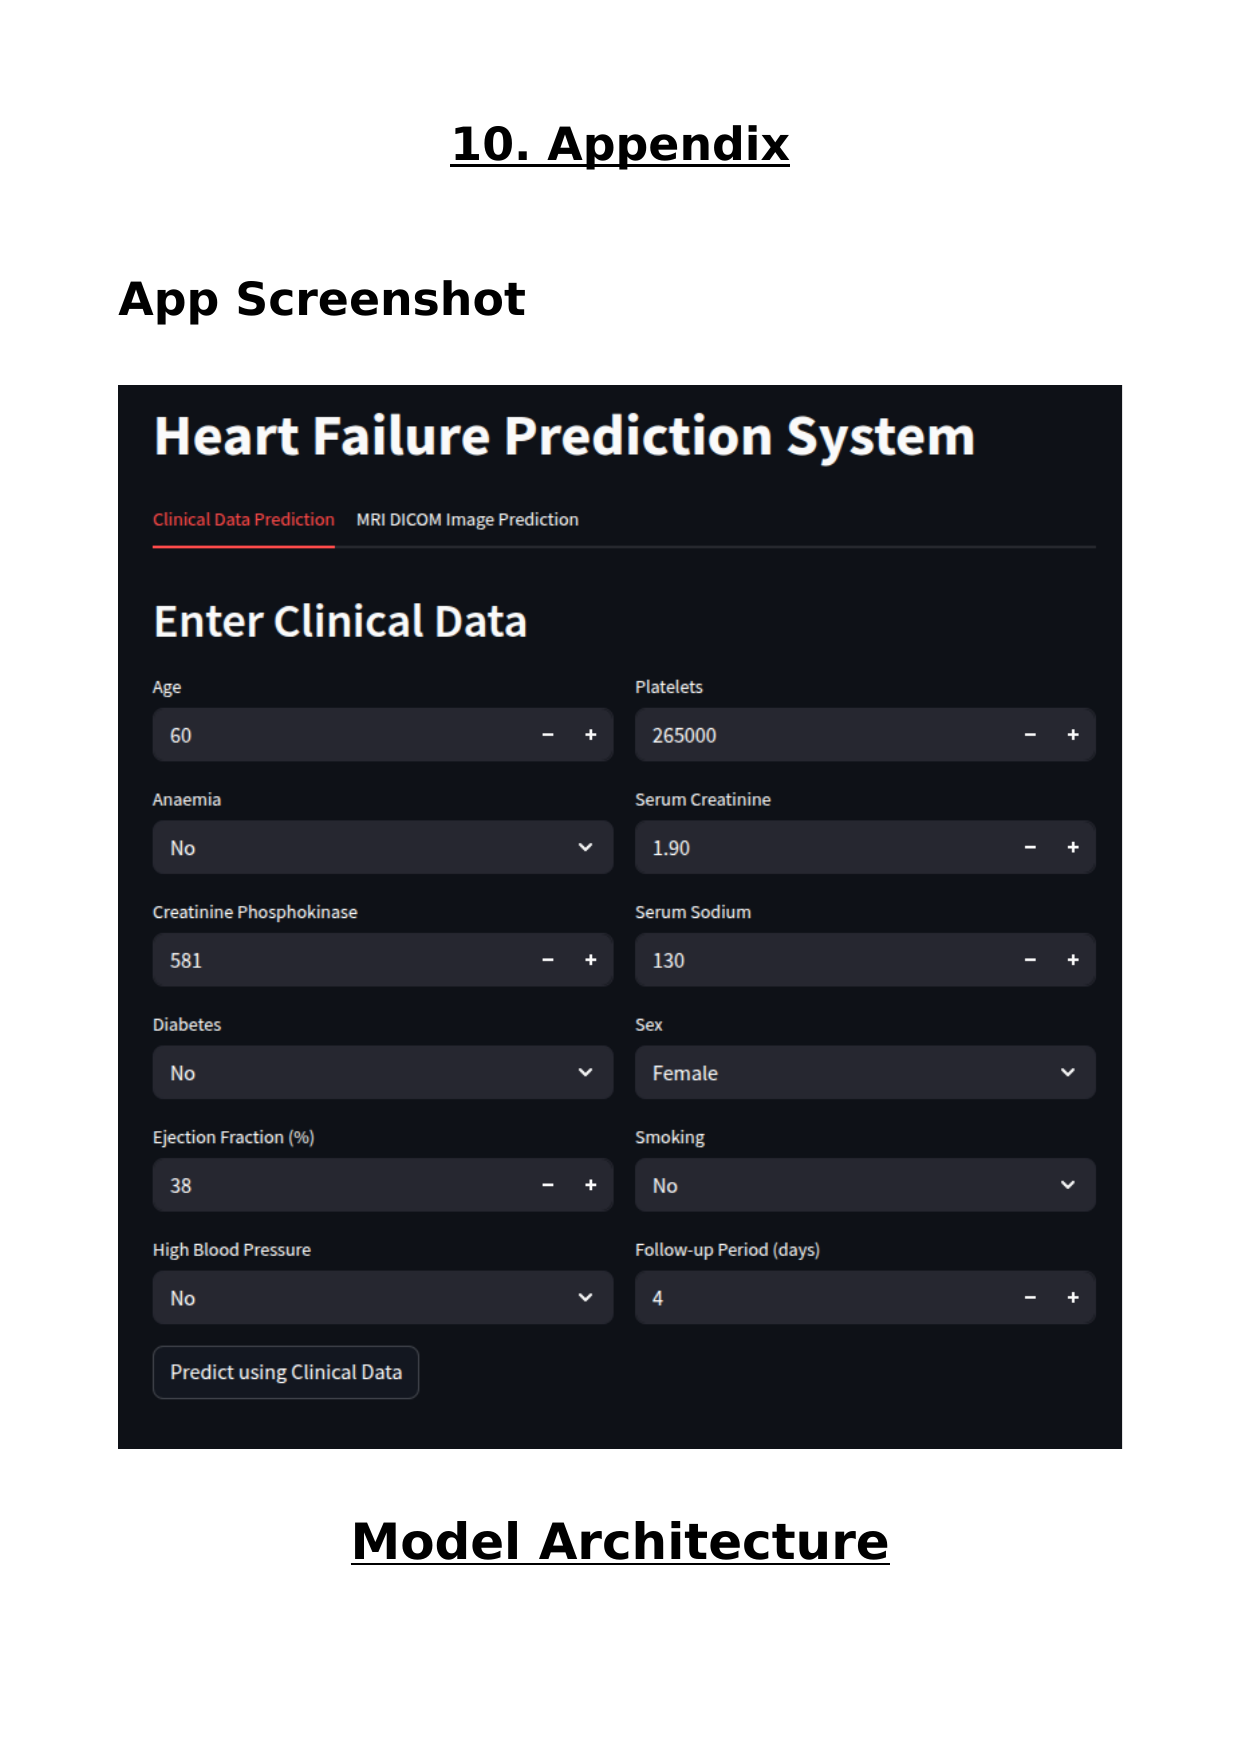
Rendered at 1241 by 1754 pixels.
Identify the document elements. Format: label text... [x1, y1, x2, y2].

subtitle App Screenshot [118, 272, 1122, 326]
picture [118, 385, 1123, 1449]
subtitle 10. Appendix [118, 118, 1122, 171]
subtitle Model Architecture [118, 1513, 1122, 1571]
